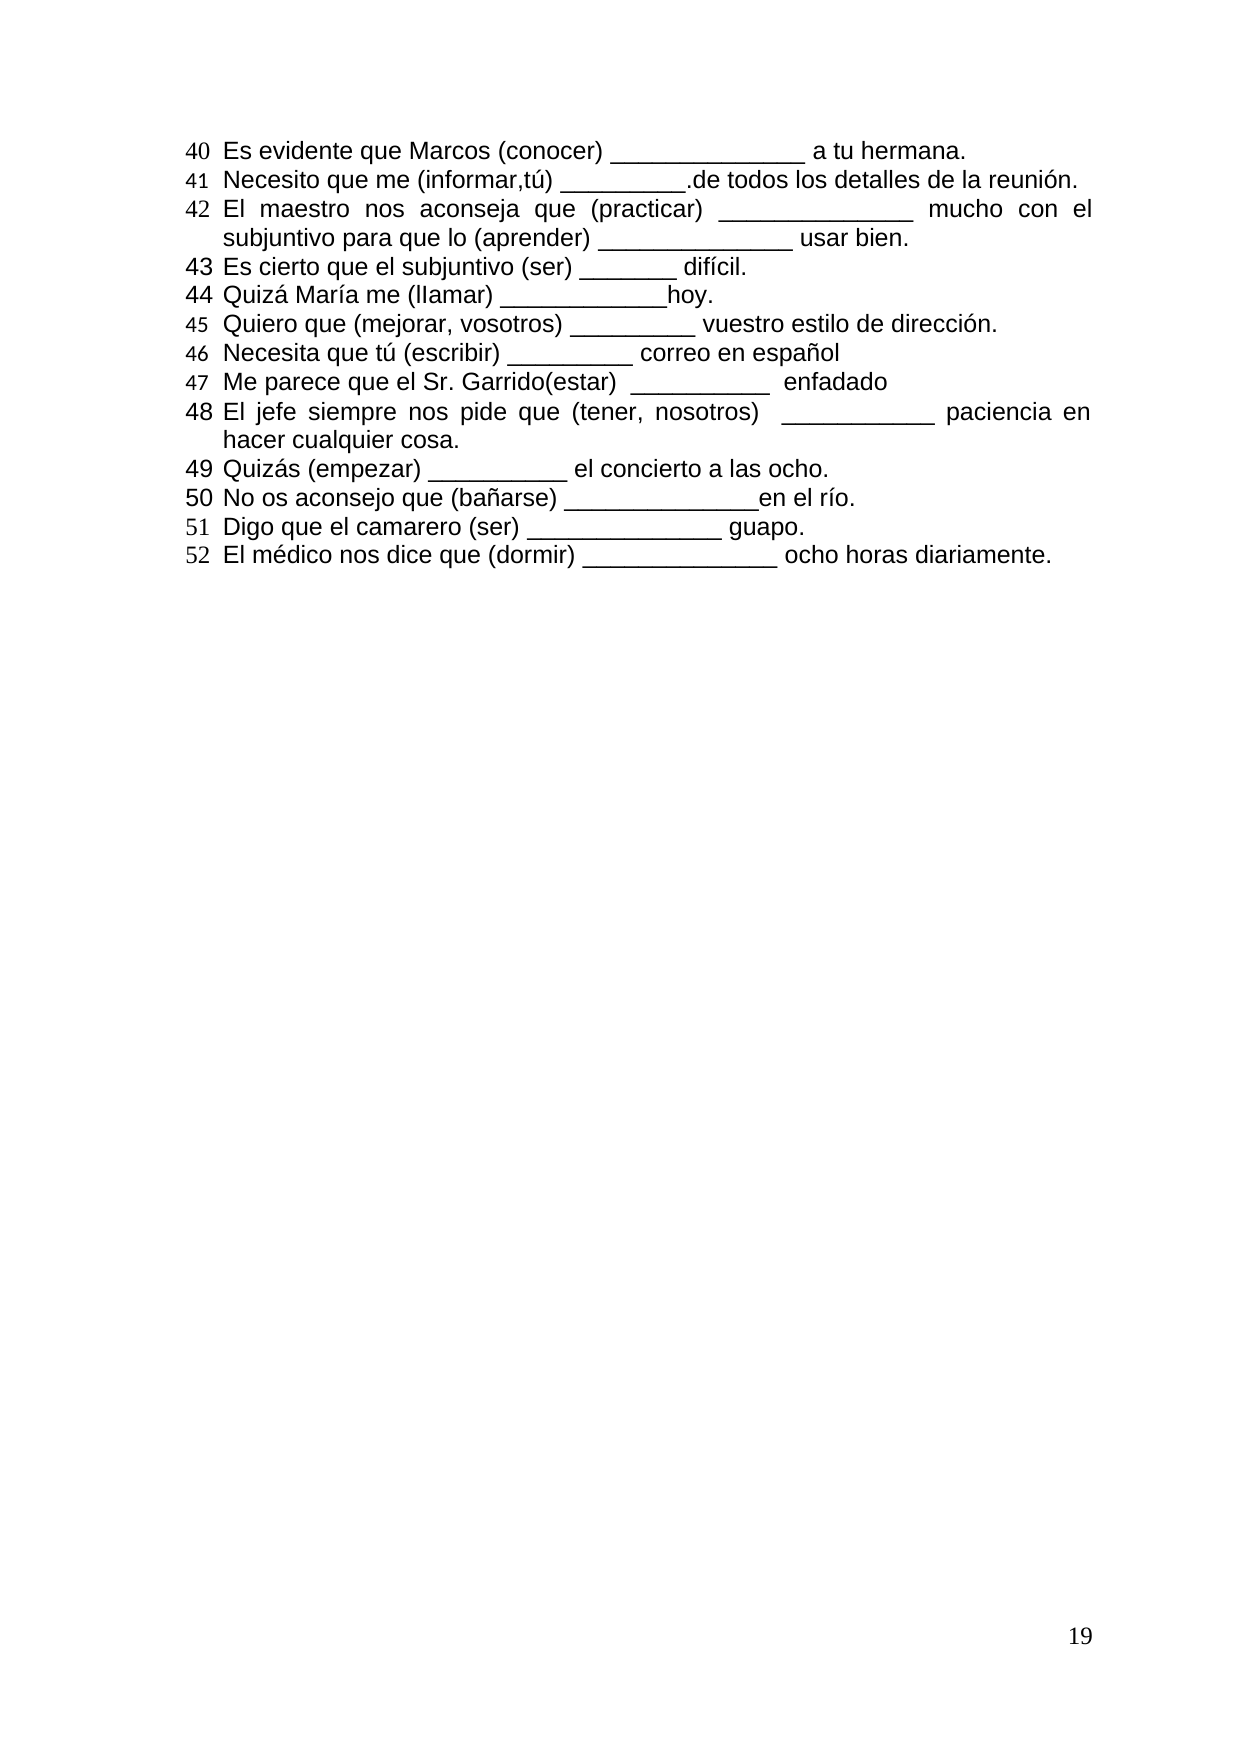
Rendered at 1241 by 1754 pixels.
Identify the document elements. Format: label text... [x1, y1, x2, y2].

list Es evidente que Marcos (conocer) ______________ a tu hermana. [185, 136, 1092, 165]
list El maestro nos aconseja que (practicar) ______________ mucho con el subjuntivo para que lo (aprender) ______________ usar bien. [185, 194, 1092, 251]
list El jefe siempre nos pide que (tener, nosotros) ___________ paciencia en hacer cualquier cosa. [185, 396, 1092, 454]
list Necesito que me (informar,tú) _________.de todos los detalles de la reunión. [185, 165, 1092, 194]
list Quizás (empezar) __________ el concierto a las ocho. [185, 454, 1092, 483]
list Quizá María me (lIamar) ____________hoy. [185, 280, 1092, 309]
list El médico nos dice que (dormir) ______________ ocho horas diariamente. [185, 540, 1092, 569]
list No os aconsejo que (bañarse) ______________en el río. [185, 483, 1092, 511]
list Es cierto que el subjuntivo (ser) _______ difícil. [185, 251, 1092, 280]
list Me parece que el Sr. Garrido(estar) __________ enfadado [185, 367, 1092, 396]
list Quiero que (mejorar, vosotros) _________ vuestro estilo de dirección. [185, 309, 1092, 338]
list Digo que el camarero (ser) ______________ guapo. [185, 511, 1092, 540]
list Necesita que tú (escribir) _________ correo en español [185, 338, 1092, 367]
